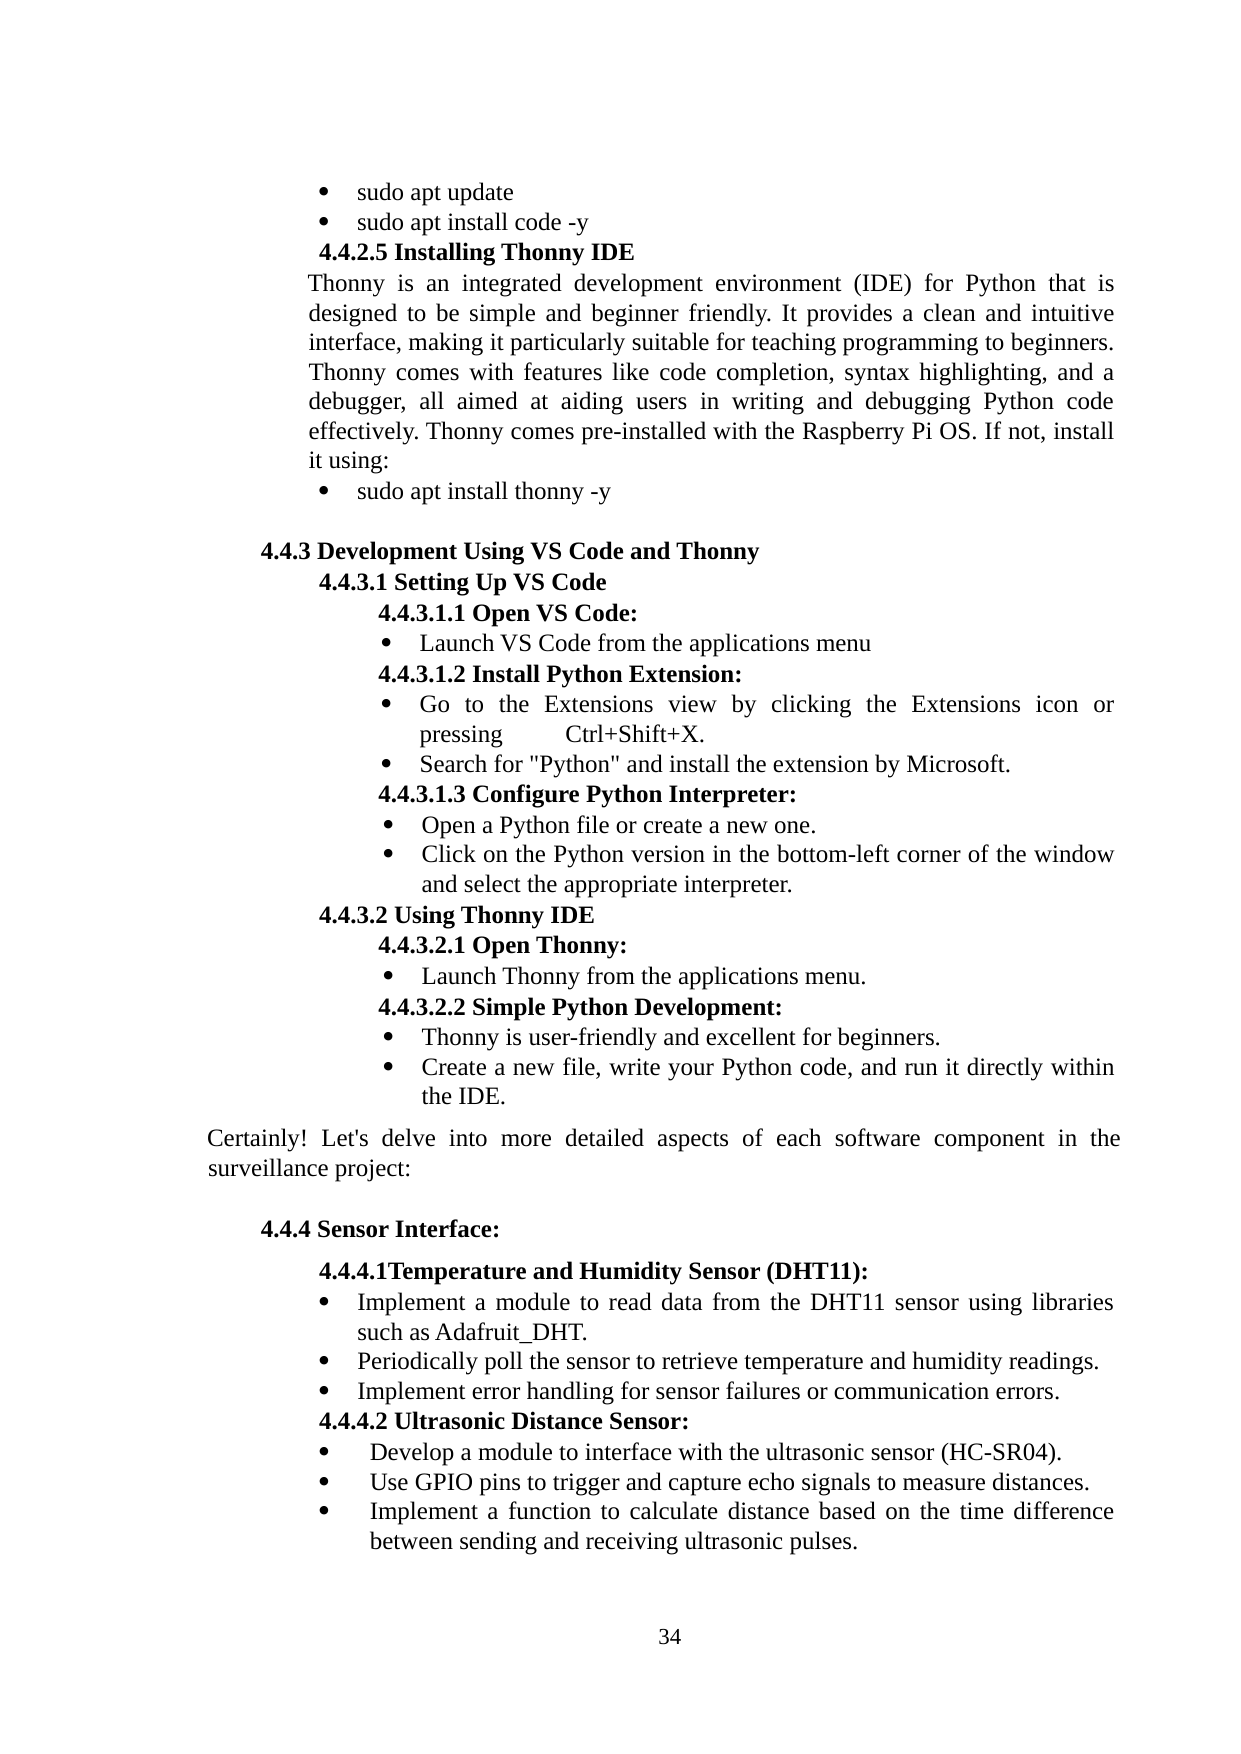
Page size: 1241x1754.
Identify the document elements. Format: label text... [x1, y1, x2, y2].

list Launch VS Code from the applications menu [382, 628, 1115, 657]
list Click on the Python version in the bottom-left corner of the window and select the appropriate interpreter. [384, 839, 1115, 898]
list Use GPIO pins to trigger and capture echo signals to measure distances. [319, 1467, 1115, 1495]
list Implement a module to read data from the DHT11 sensor using libraries such as Adafruit_DHT. [319, 1287, 1115, 1345]
text 4.4.3.2.2 Simple Python Development: [378, 992, 1115, 1020]
text 4.4.3.1 Setting Up VS Code [319, 567, 1122, 596]
text 4.4.2.5 Installing Thonny IDE [319, 237, 1122, 266]
text 4.4.3.1.2 Install Python Extension: [378, 659, 1122, 688]
list Implement a function to calculate distance based on the time difference between sending and receiving ultrasonic pulses. [319, 1496, 1115, 1554]
text 4.4.3 Development Using VS Code and Thonny [261, 536, 1122, 565]
list Create a new file, write your Python code, and run it directly within the IDE. [384, 1052, 1115, 1110]
list Thonny is user-friendly and excellent for beginners. [384, 1022, 1115, 1051]
list sudo apt install thonny -y [319, 476, 1115, 505]
list sudo apt update [319, 177, 1115, 206]
list Implement error handling for sensor failures or communication errors. [319, 1376, 1115, 1404]
text 4.4.3.1.3 Configure Python Interpreter: [378, 779, 1115, 808]
list sudo apt install code -y [319, 207, 1115, 236]
text 4.4.3.2.1 Open Thonny: [378, 930, 1115, 959]
list Go to the Extensions view by clicking the Extensions icon or pressing Ctrl+Shift+X. [382, 689, 1115, 748]
text 4.4.3.1.1 Open VS Code: [378, 598, 1122, 626]
text 4.4.4 Sensor Interface: [261, 1214, 1115, 1243]
text 4.4.4.2 Ultrasonic Distance Sensor: [319, 1406, 1115, 1435]
list Develop a module to interface with the ultrasonic sensor (HC-SR04). [319, 1437, 1115, 1466]
list Periodically poll the sensor to retrieve temperature and humidity readings. [319, 1346, 1115, 1375]
list Search for "Python" and install the extension by Microsoft. [382, 749, 1115, 777]
list Open a Python file or create a new one. [384, 810, 1115, 839]
text Thonny is an integrated development environment (IDE) for Python that is designed to be simple and beginner friendly. It provides a clean and intuitive interface, making it particularly suitable for teaching programming to beginners. Thonny comes with features like code completion, syntax highlighting, and a debugger, all aimed at aiding users in writing and debugging Python code effectively. Thonny comes pre-installed with the Raspberry Pi OS. If not, install it using: [307, 268, 1115, 474]
text 4.4.4.1Temperature and Humidity Sensor (DHT11): [319, 1256, 1115, 1285]
text 4.4.3.2 Using Thonny IDE [319, 900, 1115, 928]
list Launch Thonny from the applications menu. [384, 961, 1122, 990]
text Certainly! Let's delve into more detailed aspects of each software component in the surveillance project: [207, 1123, 1122, 1182]
